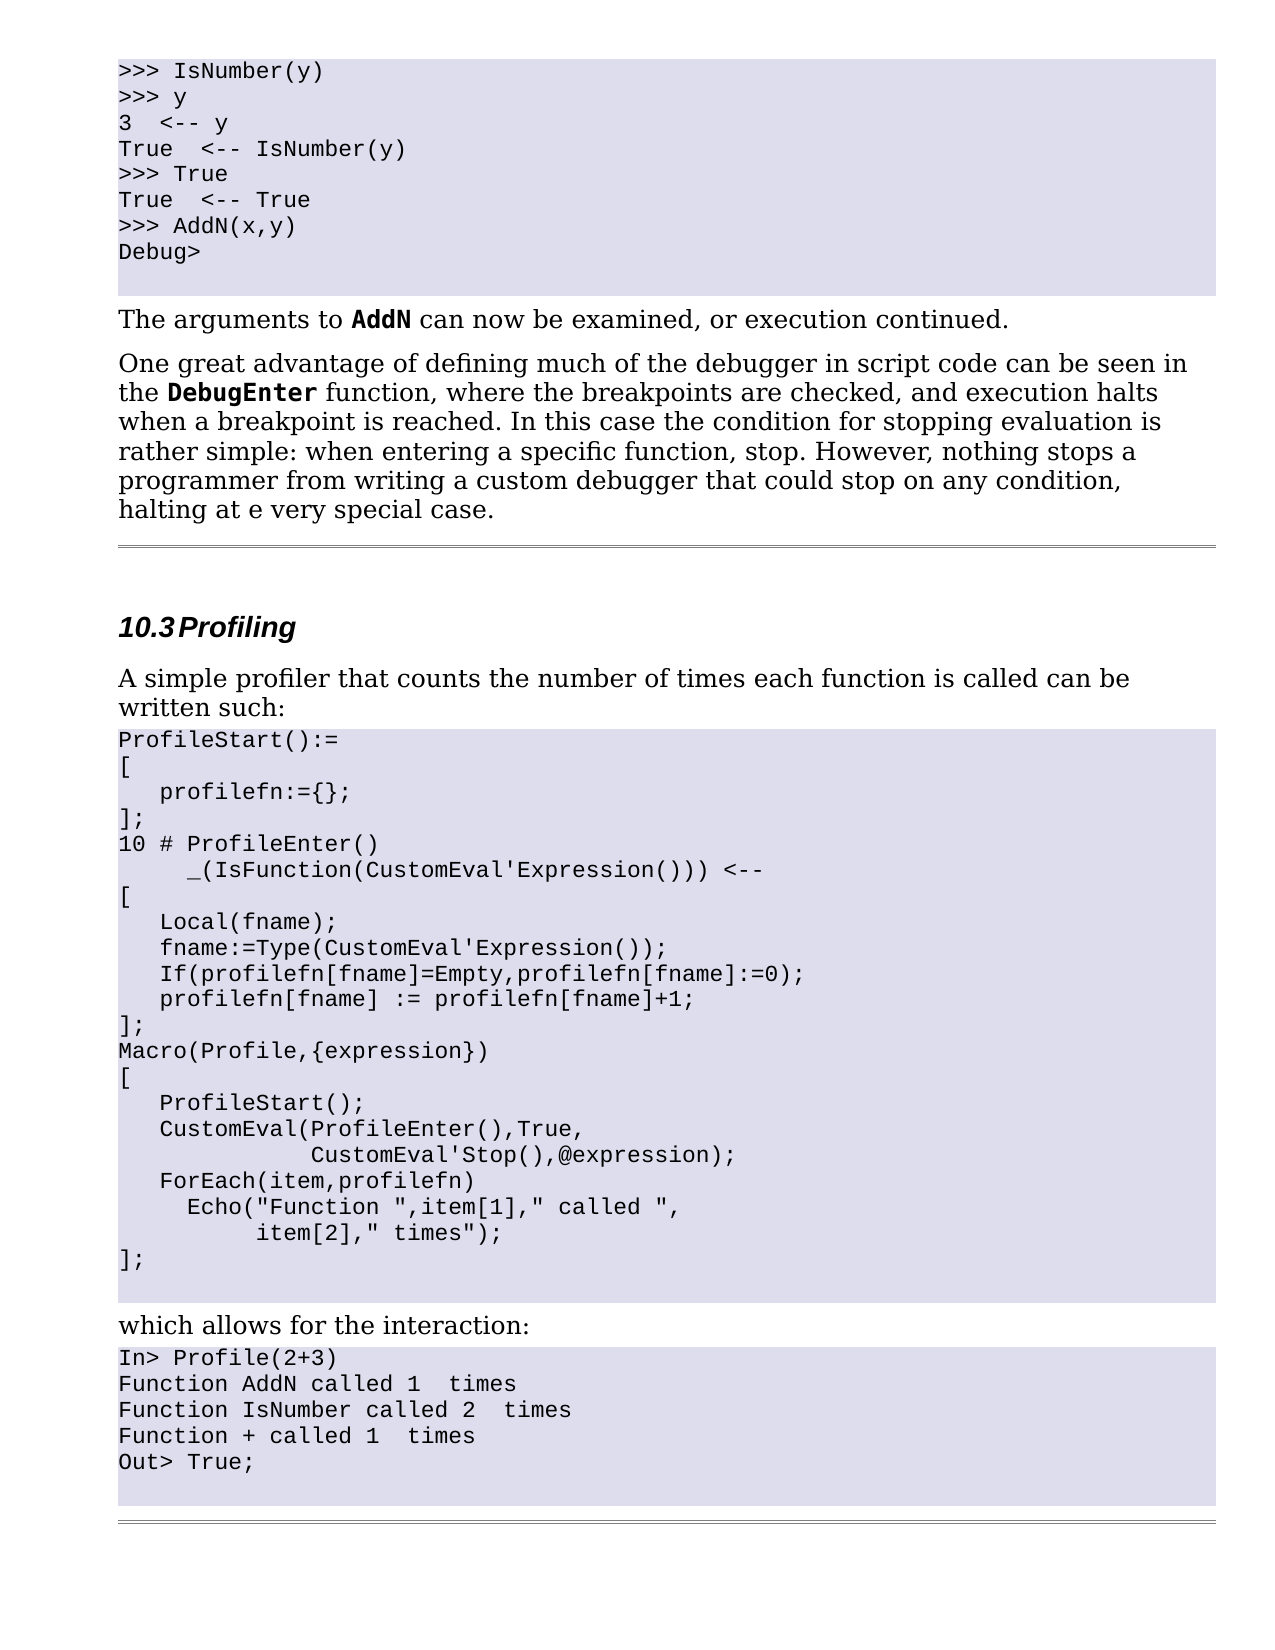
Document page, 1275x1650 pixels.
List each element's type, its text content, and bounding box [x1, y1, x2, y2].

text The arguments to AddN can now be examined, or execution continued. [118, 305, 1216, 334]
table_header ProfileStart():= [ profilefn:={}; ]; 10 # ProfileEnter() _(IsFunction(CustomEval'Expression())) <-- [ Local(fname); fname:=Type(CustomEval'Expression()); If(profilefn[fname]=Empty,profilefn[fname]:=0); profilefn[fname] := profilefn[fname]+1; ]; Macro(Profile,{expression}) [ ProfileStart(); CustomEval(ProfileEnter(),True, CustomEval'Stop(),@expression); ForEach(item,profilefn) Echo("Function ",item[1]," called ", item[2]," times"); ]; [118, 729, 1216, 1303]
text which allows for the interaction: [118, 1312, 1216, 1341]
table_header >>> IsNumber(y) >>> y 3 <-- y True <-- IsNumber(y) >>> True True <-- True >>> AddN(x,y) Debug> [118, 59, 1216, 296]
subtitle Profiling [118, 609, 1216, 643]
text One great advantage of defining much of the debugger in script code can be seen in the DebugEnter function, where the breakpoints are checked, and execution halts when a breakpoint is reached. In this case the condition for stopping evaluation is rather simple: when entering a specific function, stop. However, nothing stops a programmer from writing a custom debugger that could stop on any condition, halting at e very special case. [118, 349, 1216, 524]
table_header In> Profile(2+3) Function AddN called 1 times Function IsNumber called 2 times Function + called 1 times Out> True; [118, 1347, 1216, 1506]
text A simple profiler that counts the number of times each function is called can be written such: [118, 664, 1216, 722]
